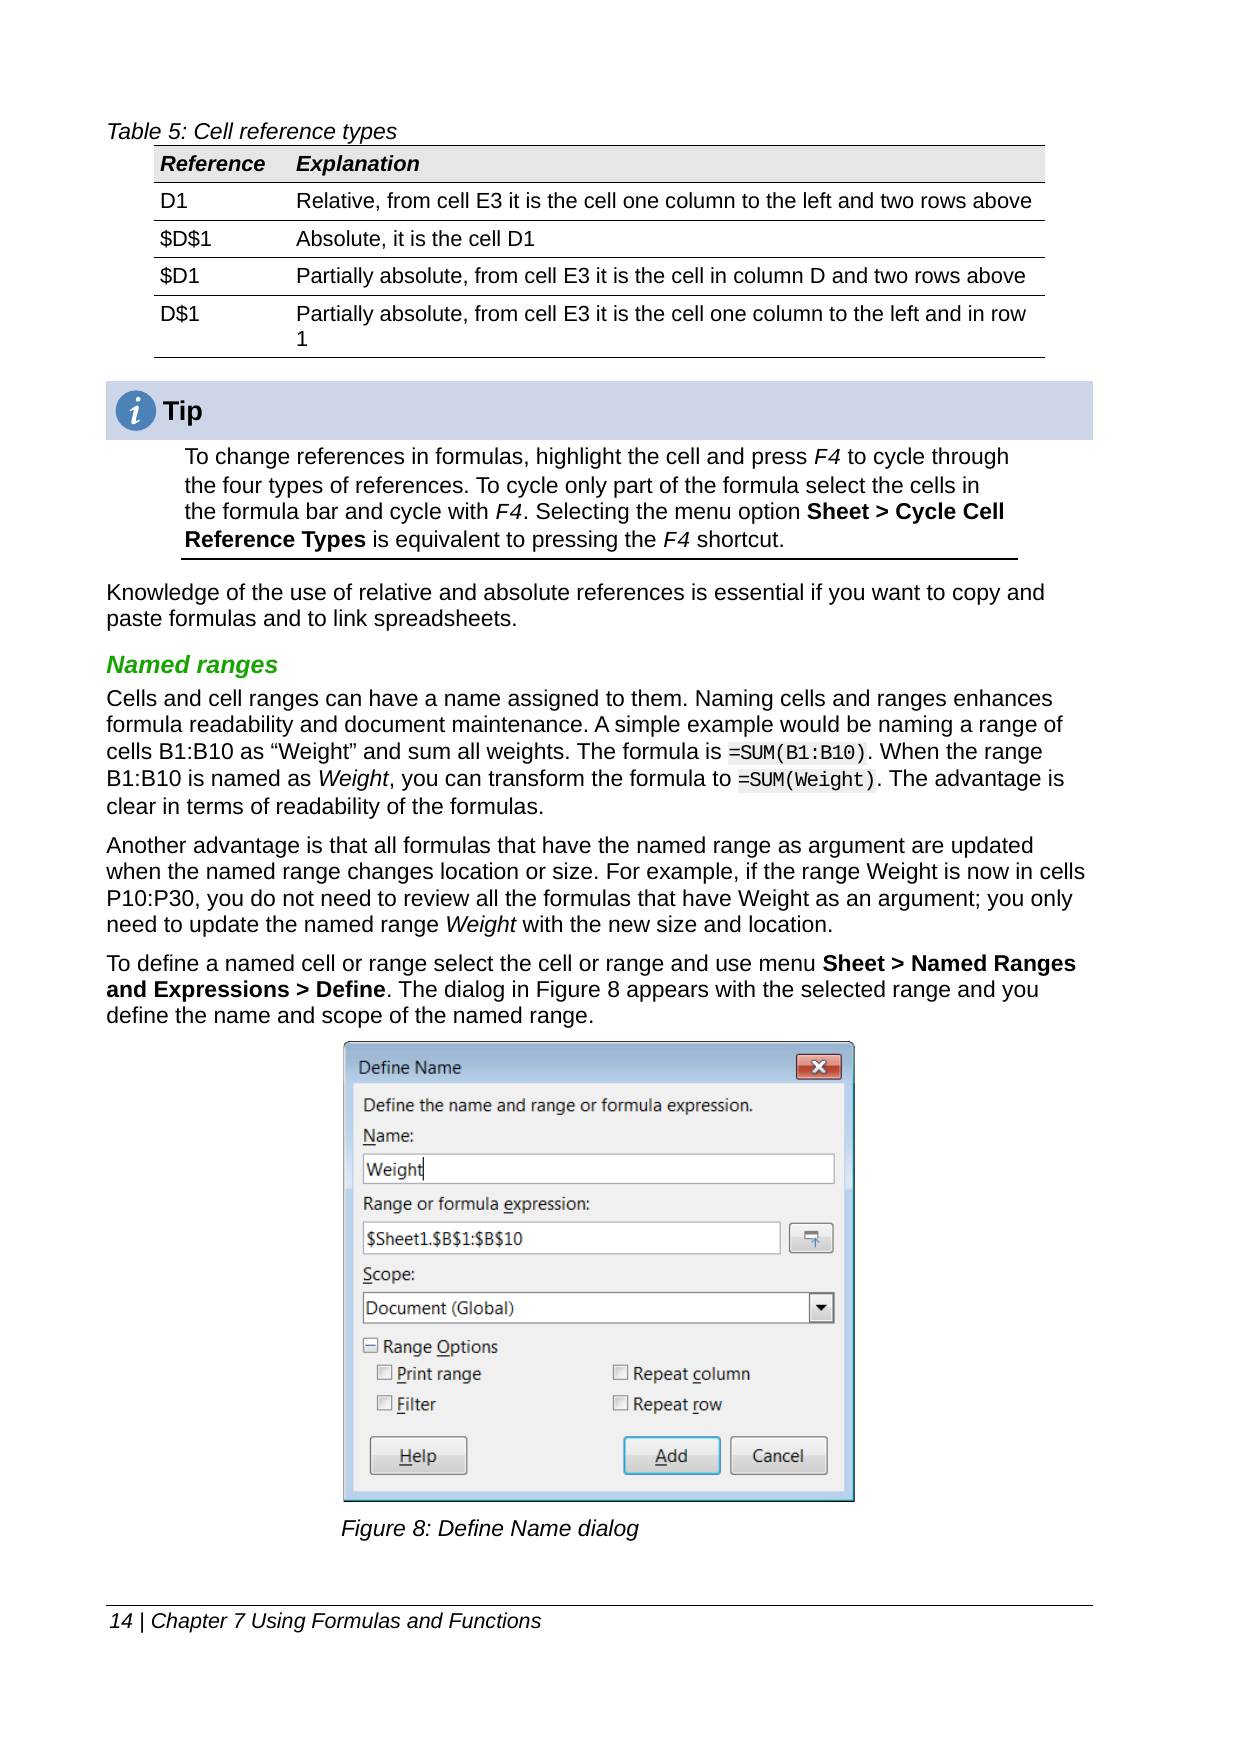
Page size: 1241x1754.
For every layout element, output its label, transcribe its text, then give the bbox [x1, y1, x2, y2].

table_header Explanation [290, 146, 1045, 182]
table_cell D1 [154, 183, 289, 219]
table_cell Relative, from cell E3 it is the cell one column to the left and two rows above [290, 183, 1045, 219]
table_cell $D1 [154, 258, 289, 294]
table_cell $D$1 [154, 221, 289, 257]
subtitle Named ranges [106, 650, 1093, 679]
table_header Reference [154, 146, 289, 182]
text To define a named cell or range select the cell or range and use menu Sheet > Named Ranges and Expressions > Define. The dialog in Figure 8 appears with the selected range and you define the name and scope of the named range. [106, 950, 1093, 1029]
table_cell Partially absolute, from cell E3 it is the cell in column D and two rows above [290, 258, 1045, 294]
text Cells and cell ranges can have a name assigned to them. Naming cells and ranges enhances formula readability and document maintenance. A simple example would be naming a range of cells B1:B10 as “Weight” and sum all weights. The formula is =SUM(B1:B10). When the range B1:B10 is named as Weight, you can transform the formula to =SUM(Weight). The advantage is clear in terms of readability of the formulas. [106, 685, 1093, 819]
text Knowledge of the use of relative and absolute references is essential if you want to copy and paste formulas and to link spreadsheets. [106, 578, 1093, 631]
text Figure 8: Define Name dialog [341, 1514, 858, 1541]
table_cell Partially absolute, from cell E3 it is the cell one column to the left and in row 1 [290, 296, 1045, 357]
text To change references in formulas, highlight the cell and press F4 to cycle through the four types of references. To cycle only part of the formula select the cells in the formula bar and cycle with F4. Selecting the menu option Sheet > Cycle Cell Reference Types is equivalent to pressing the F4 shortcut. [181, 440, 1018, 558]
text Table 5: Cell reference types [106, 118, 1093, 144]
text Another advantage is that all formulas that have the named range as argument are updated when the named range changes location or size. For example, if the range Weight is now in cells P10:P30, you do not need to review all the formulas that have Weight as an argument; you only need to update the named range Weight with the new size and location. [106, 832, 1093, 937]
table_cell D$1 [154, 296, 289, 357]
subtitle Tip [106, 381, 1093, 440]
table_cell Absolute, it is the cell D1 [290, 221, 1045, 257]
picture [343, 1041, 856, 1502]
